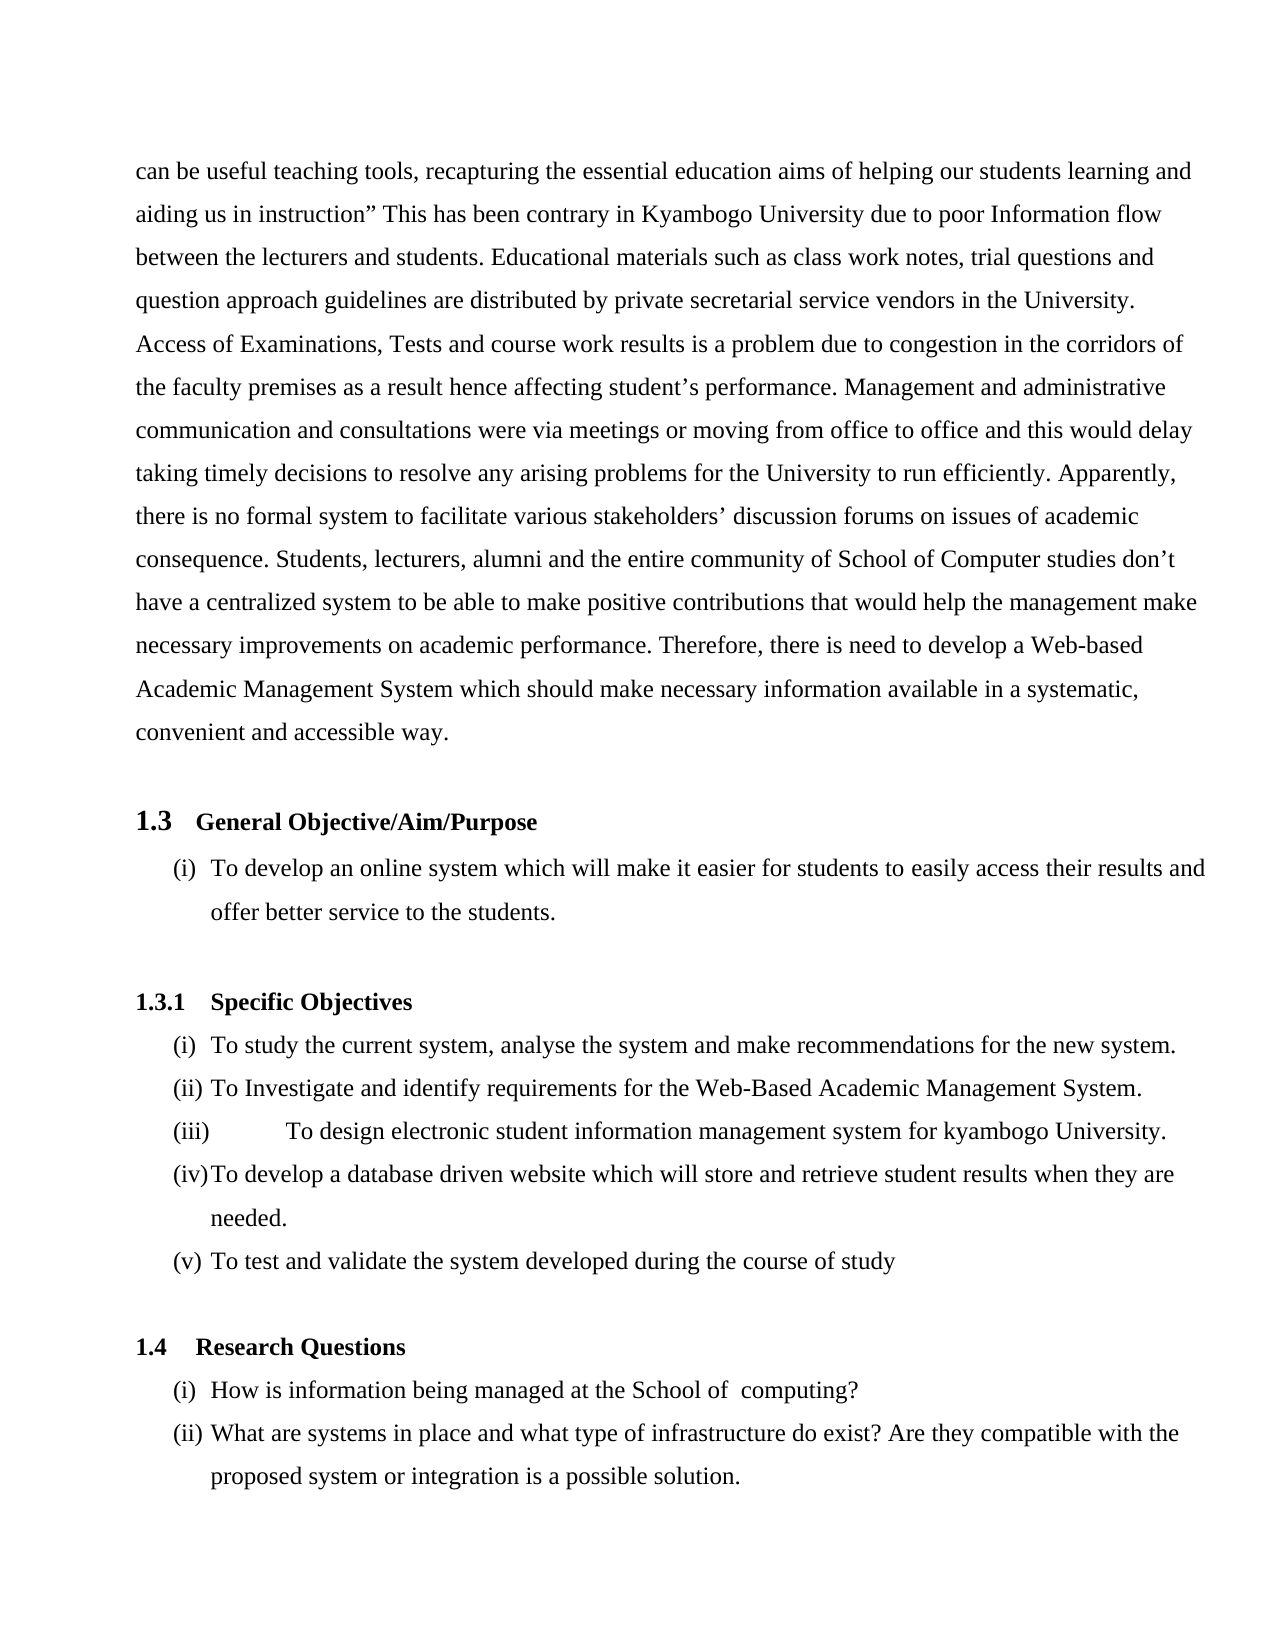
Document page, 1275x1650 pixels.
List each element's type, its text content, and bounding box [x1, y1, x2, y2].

subtitle Specific Objectives [135, 987, 1210, 1016]
subtitle General Objective/Aim/Purpose [135, 803, 1210, 837]
list To Investigate and identify requirements for the Web-Based Academic Management System. [173, 1073, 1210, 1102]
list To study the current system, analyse the system and make recommendations for the new system. [173, 1030, 1210, 1059]
list To test and validate the system developed during the course of study [173, 1246, 1210, 1274]
list What are systems in place and what type of infrastructure do exist? Are they compatible with the proposed system or integration is a possible solution. [173, 1418, 1210, 1490]
text can be useful teaching tools, recapturing the essential education aims of helping our students learning and aiding us in instruction” This has been contrary in Kyambogo University due to poor Information flow between the lecturers and students. Educational materials such as class work notes, trial questions and question approach guidelines are distributed by private secretarial service vendors in the University. Access of Examinations, Tests and course work results is a problem due to congestion in the corridors of the faculty premises as a result hence affecting student’s performance. Management and administrative communication and consultations were via meetings or moving from office to office and this would delay taking timely decisions to resolve any arising problems for the University to run efficiently. Apparently, there is no formal system to facilitate various stakeholders’ discussion forums on issues of academic consequence. Students, lecturers, alumni and the entire community of School of Computer studies don’t have a centralized system to be able to make positive contributions that would help the management make necessary improvements on academic performance. Therefore, there is need to develop a Web-based Academic Management System which should make necessary information available in a systematic, convenient and accessible way. [135, 156, 1210, 746]
subtitle Research Questions [135, 1332, 1210, 1361]
list To design electronic student information management system for kyambogo University. [173, 1116, 1210, 1145]
list To develop a database driven website which will store and retrieve student results when they are needed. [173, 1159, 1210, 1231]
list To develop an online system which will make it easier for students to easily access their results and offer better service to the students. [173, 853, 1210, 925]
list How is information being managed at the School of computing? [173, 1375, 1210, 1404]
